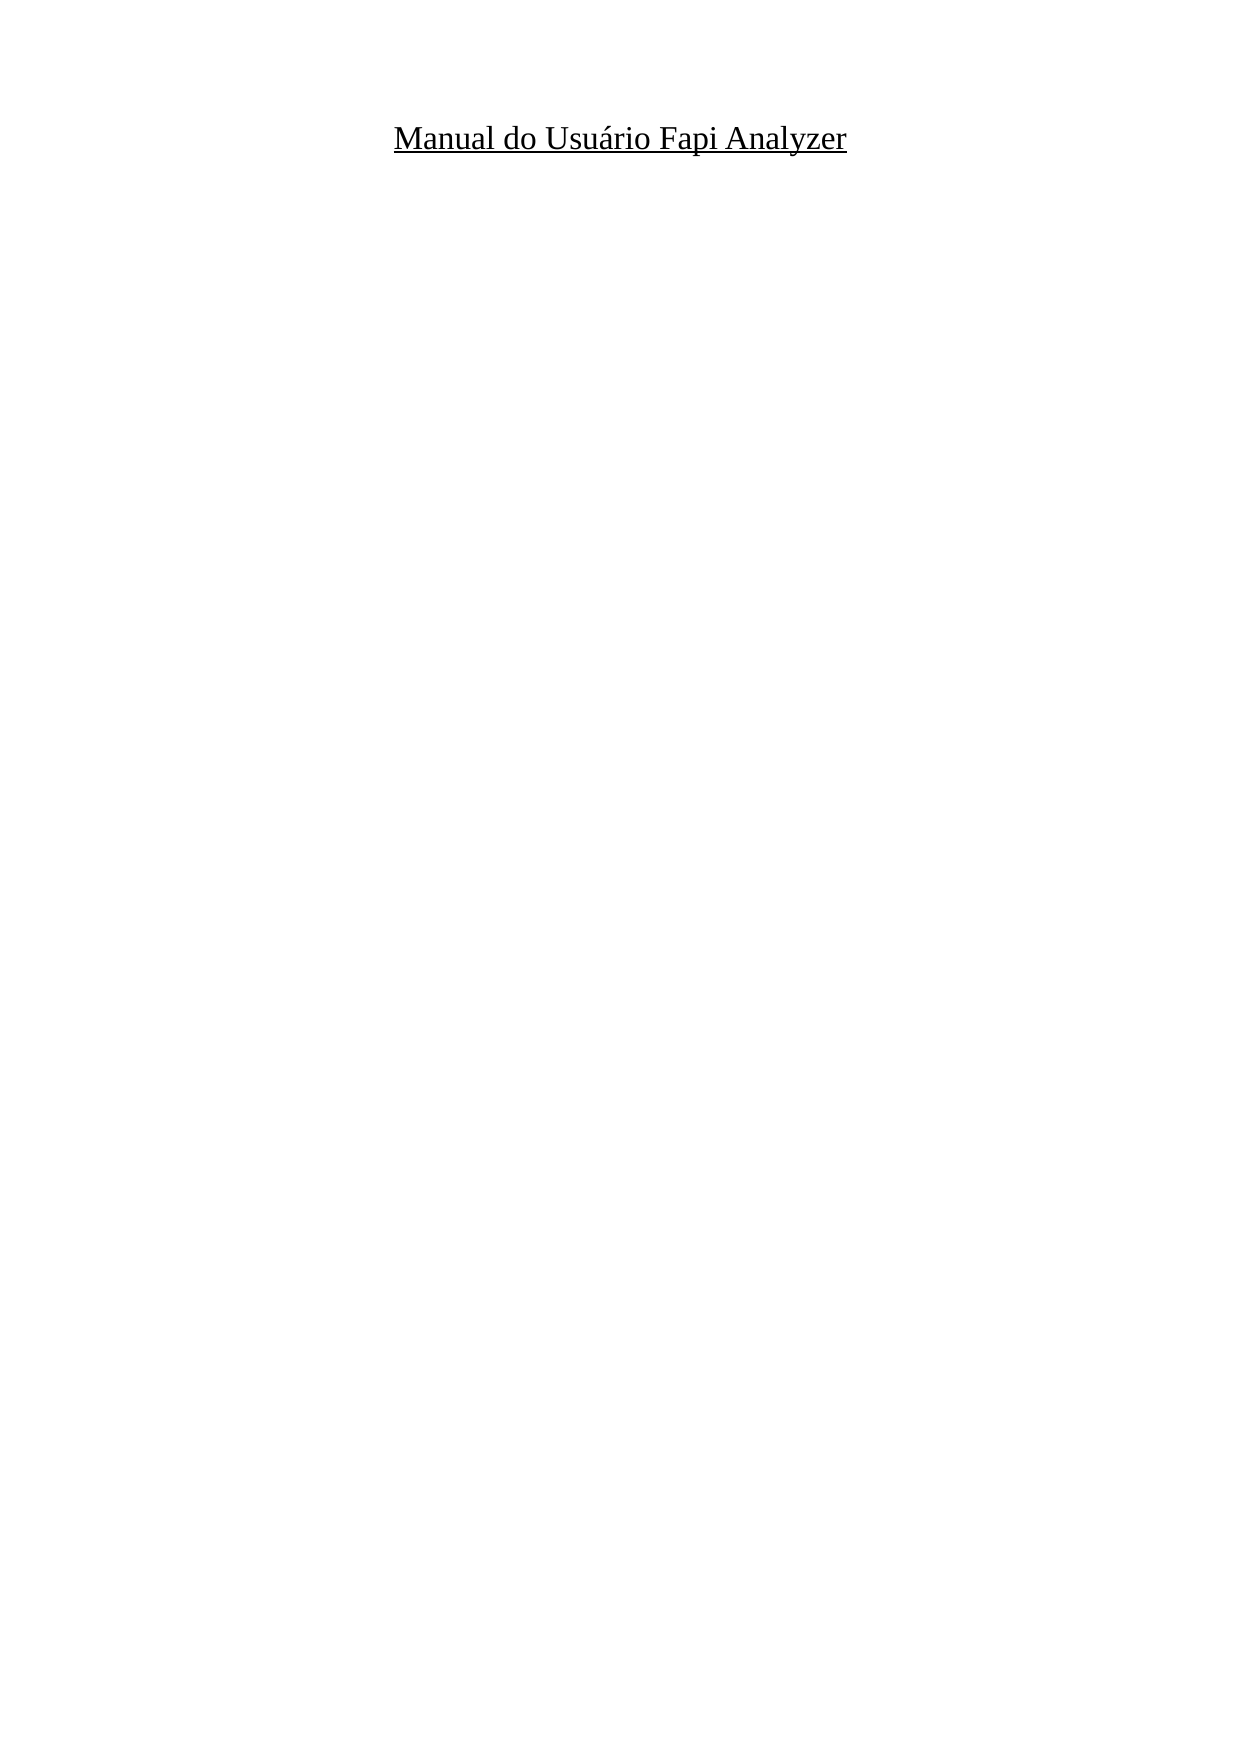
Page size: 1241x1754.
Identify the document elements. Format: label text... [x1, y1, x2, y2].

text Manual do Usuário Fapi Analyzer [118, 118, 1122, 156]
